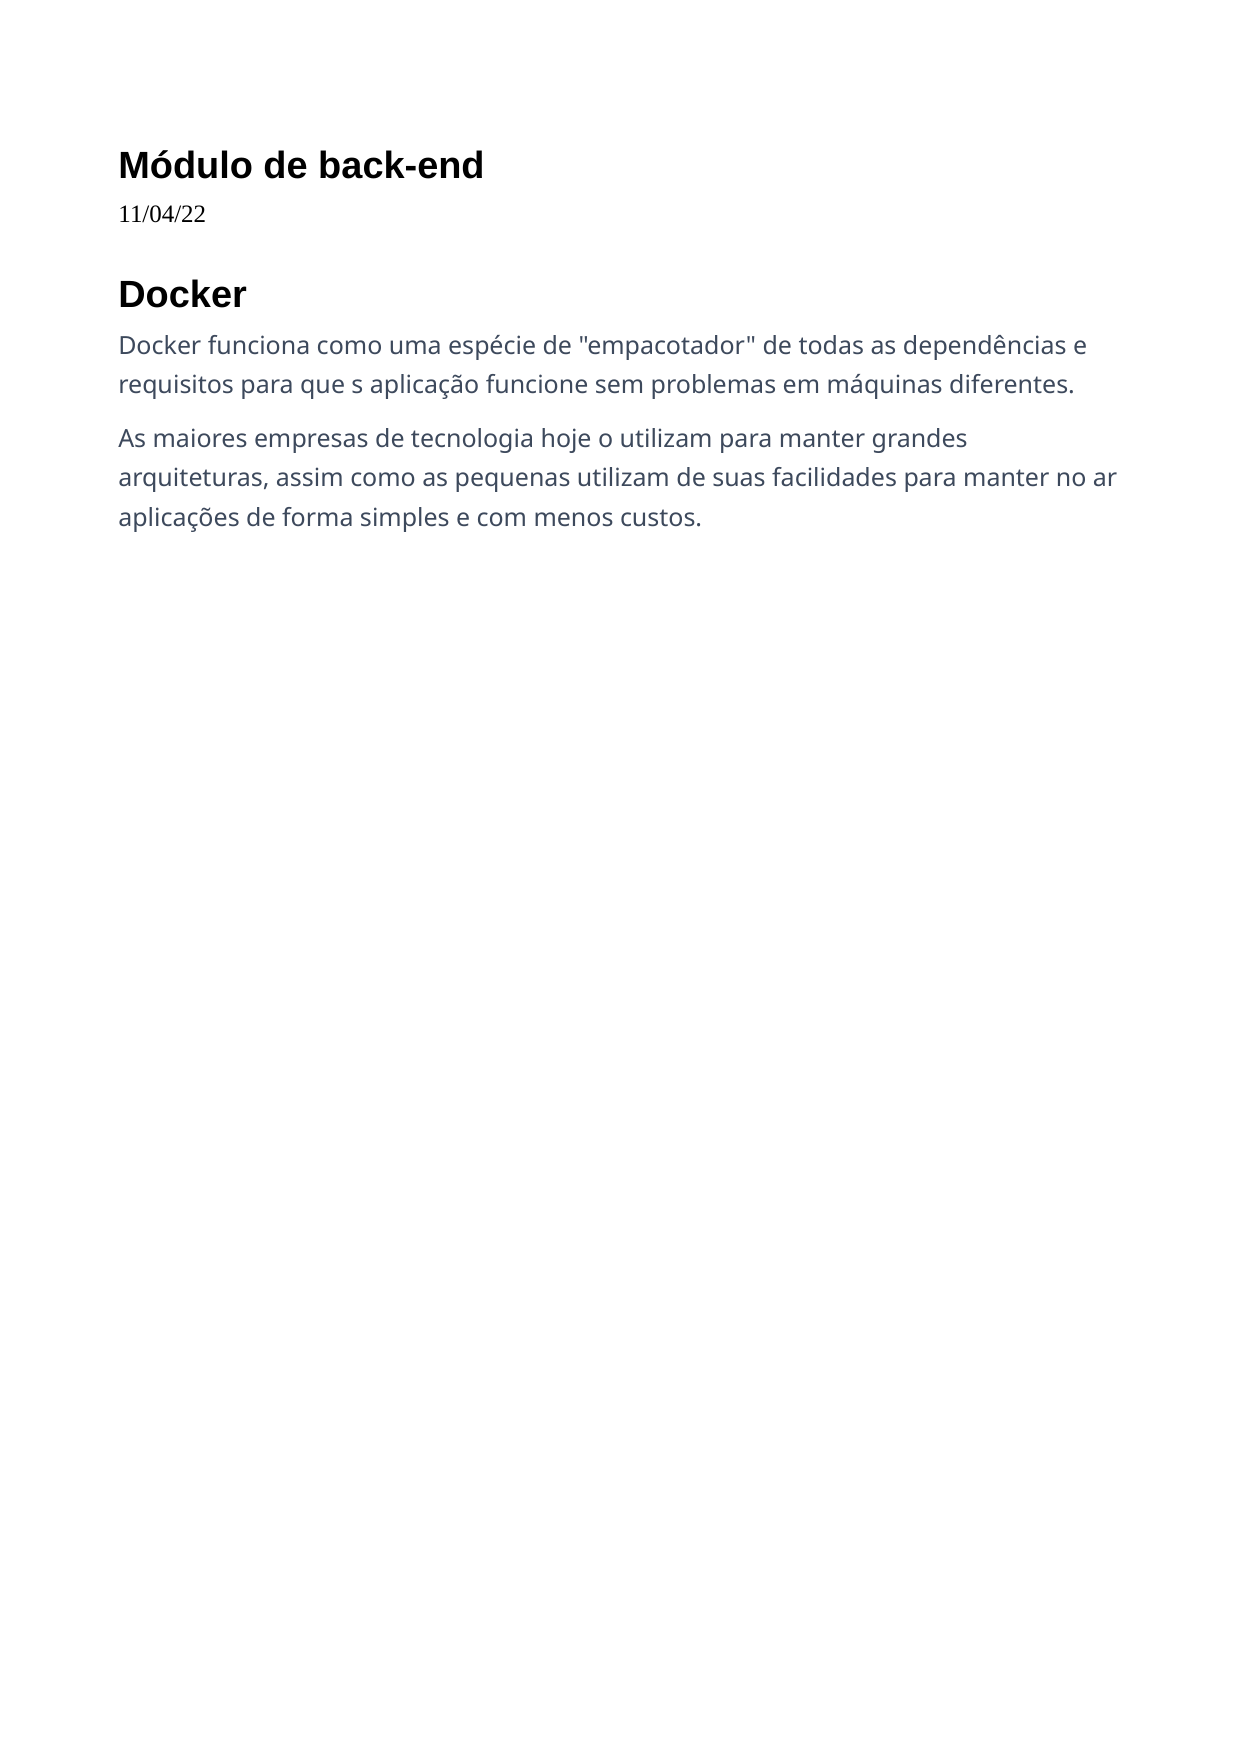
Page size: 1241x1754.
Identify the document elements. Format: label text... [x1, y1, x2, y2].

text 11/04/22 [118, 199, 1122, 228]
text Docker funciona como uma espécie de "empacotador" de todas as dependências e requisitos para que s aplicação funcione sem problemas em máquinas diferentes. [118, 328, 1122, 401]
subtitle Docker [118, 272, 1122, 316]
subtitle Módulo de back-end [118, 143, 1122, 187]
text As maiores empresas de tecnologia hoje o utilizam para manter grandes arquiteturas, assim como as pequenas utilizam de suas facilidades para manter no ar aplicações de forma simples e com menos custos. [118, 421, 1122, 533]
